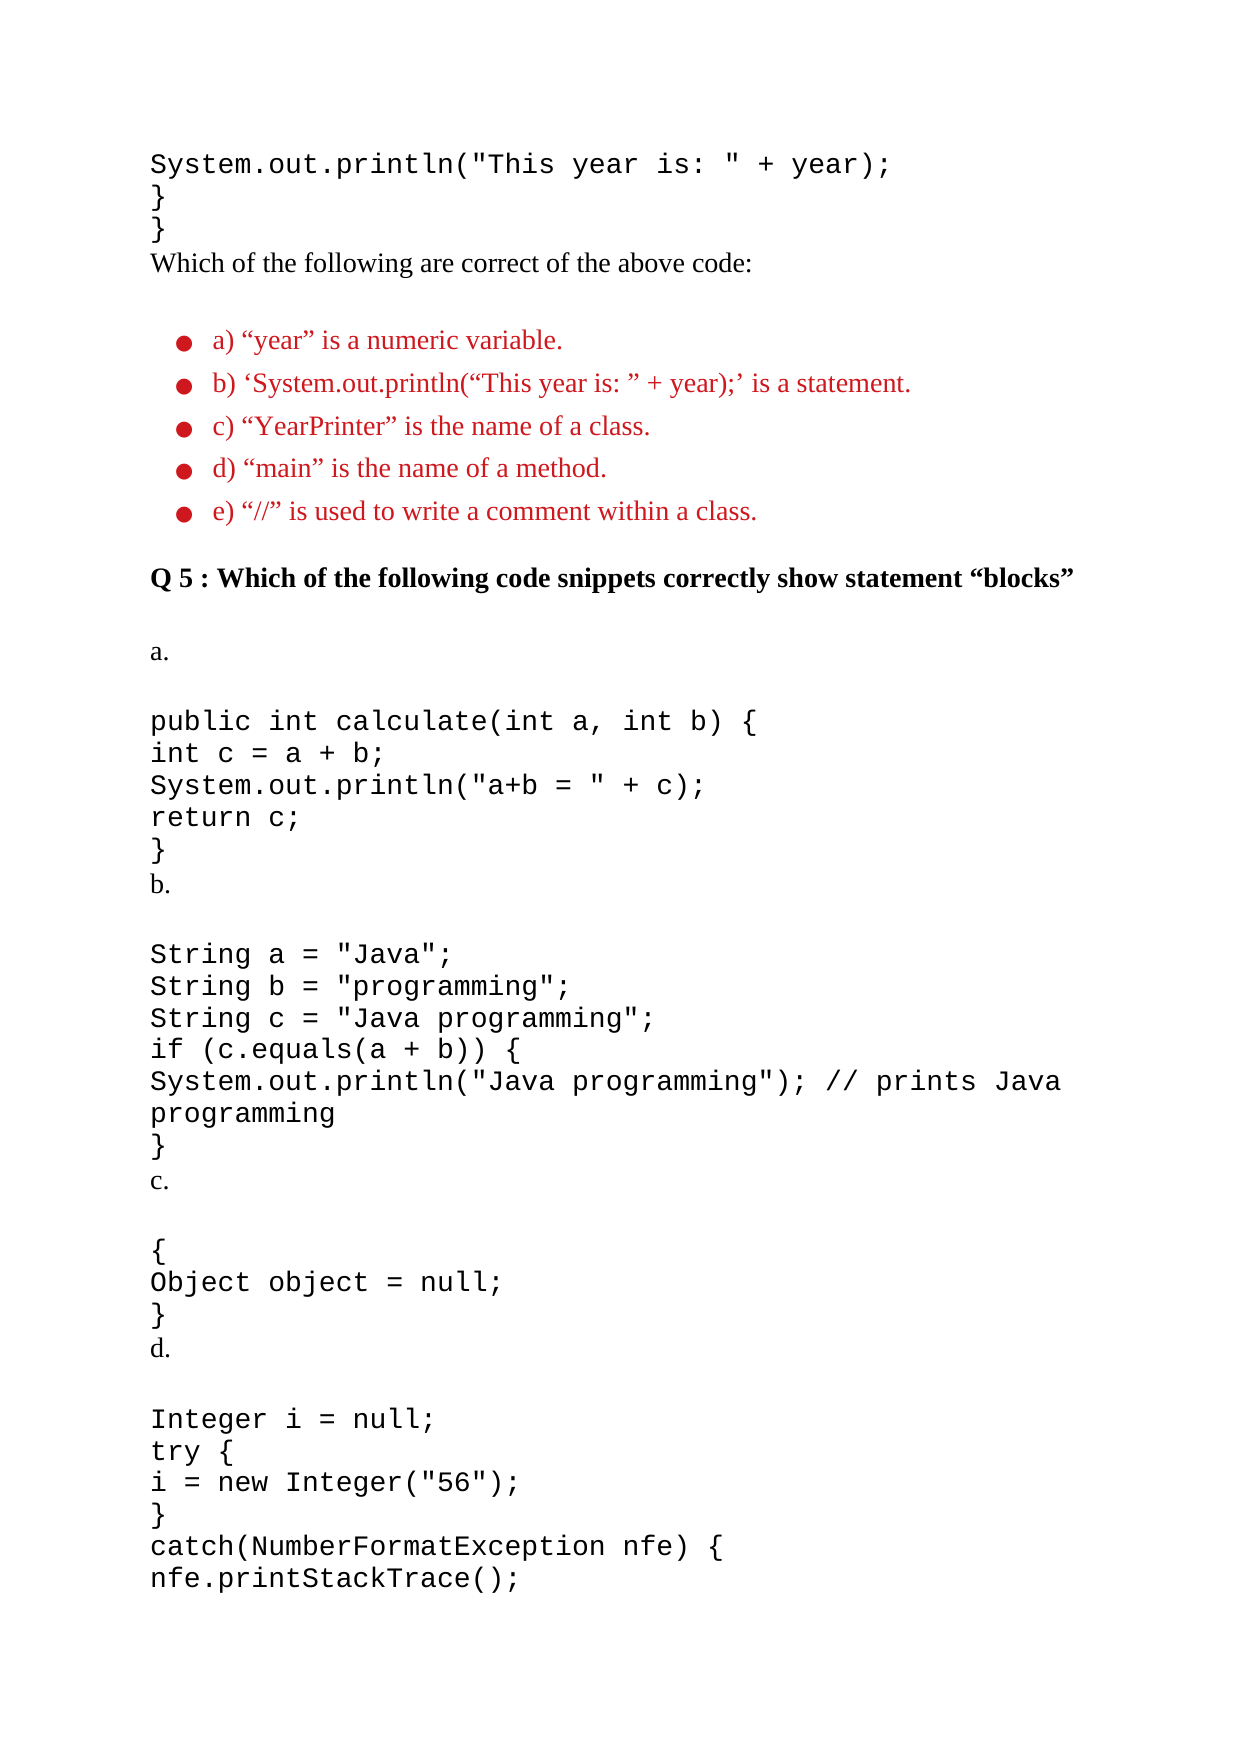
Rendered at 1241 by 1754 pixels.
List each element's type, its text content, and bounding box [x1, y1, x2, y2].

text nfe.printStackTrace(); [150, 1564, 1090, 1596]
list e) “//” is used to write a comment within a class. [175, 489, 1090, 532]
text } [150, 835, 1090, 867]
list d) “main” is the name of a method. [175, 447, 1090, 489]
text String a = "Java"; [150, 940, 1090, 972]
text catch(NumberFormatException nfe) { [150, 1532, 1090, 1564]
text b. [150, 867, 1090, 899]
text try { [150, 1436, 1090, 1468]
list a) “year” is a numeric variable. [175, 319, 1090, 361]
text } [150, 1500, 1090, 1532]
text return c; [150, 803, 1090, 835]
text Integer i = null; [150, 1404, 1090, 1436]
text i = new Integer("56"); [150, 1468, 1090, 1500]
text } [150, 1300, 1090, 1332]
text { [150, 1236, 1090, 1268]
list c) “YearPrinter” is the name of a class. [175, 404, 1090, 447]
text String b = "programming"; [150, 972, 1090, 1003]
text } [150, 182, 1090, 214]
text Which of the following are correct of the above code: [150, 246, 1090, 278]
text } [150, 214, 1090, 246]
list b) ‘System.out.println(“This year is: ” + year);’ is a statement. [175, 361, 1090, 404]
text System.out.println("a+b = " + c); [150, 771, 1090, 803]
text if (c.equals(a + b)) { [150, 1035, 1090, 1067]
text d. [150, 1332, 1090, 1364]
text } [150, 1131, 1090, 1163]
text public int calculate(int a, int b) { [150, 707, 1090, 739]
text int c = a + b; [150, 739, 1090, 771]
text a. [150, 634, 1090, 667]
text System.out.println("Java programming"); // prints Java programming [150, 1067, 1090, 1131]
text Q 5 : Which of the following code snippets correctly show statement “blocks” [150, 561, 1090, 594]
text Object object = null; [150, 1268, 1090, 1300]
text System.out.println("This year is: " + year); [150, 150, 1090, 182]
text c. [150, 1163, 1090, 1195]
text String c = "Java programming"; [150, 1003, 1090, 1035]
